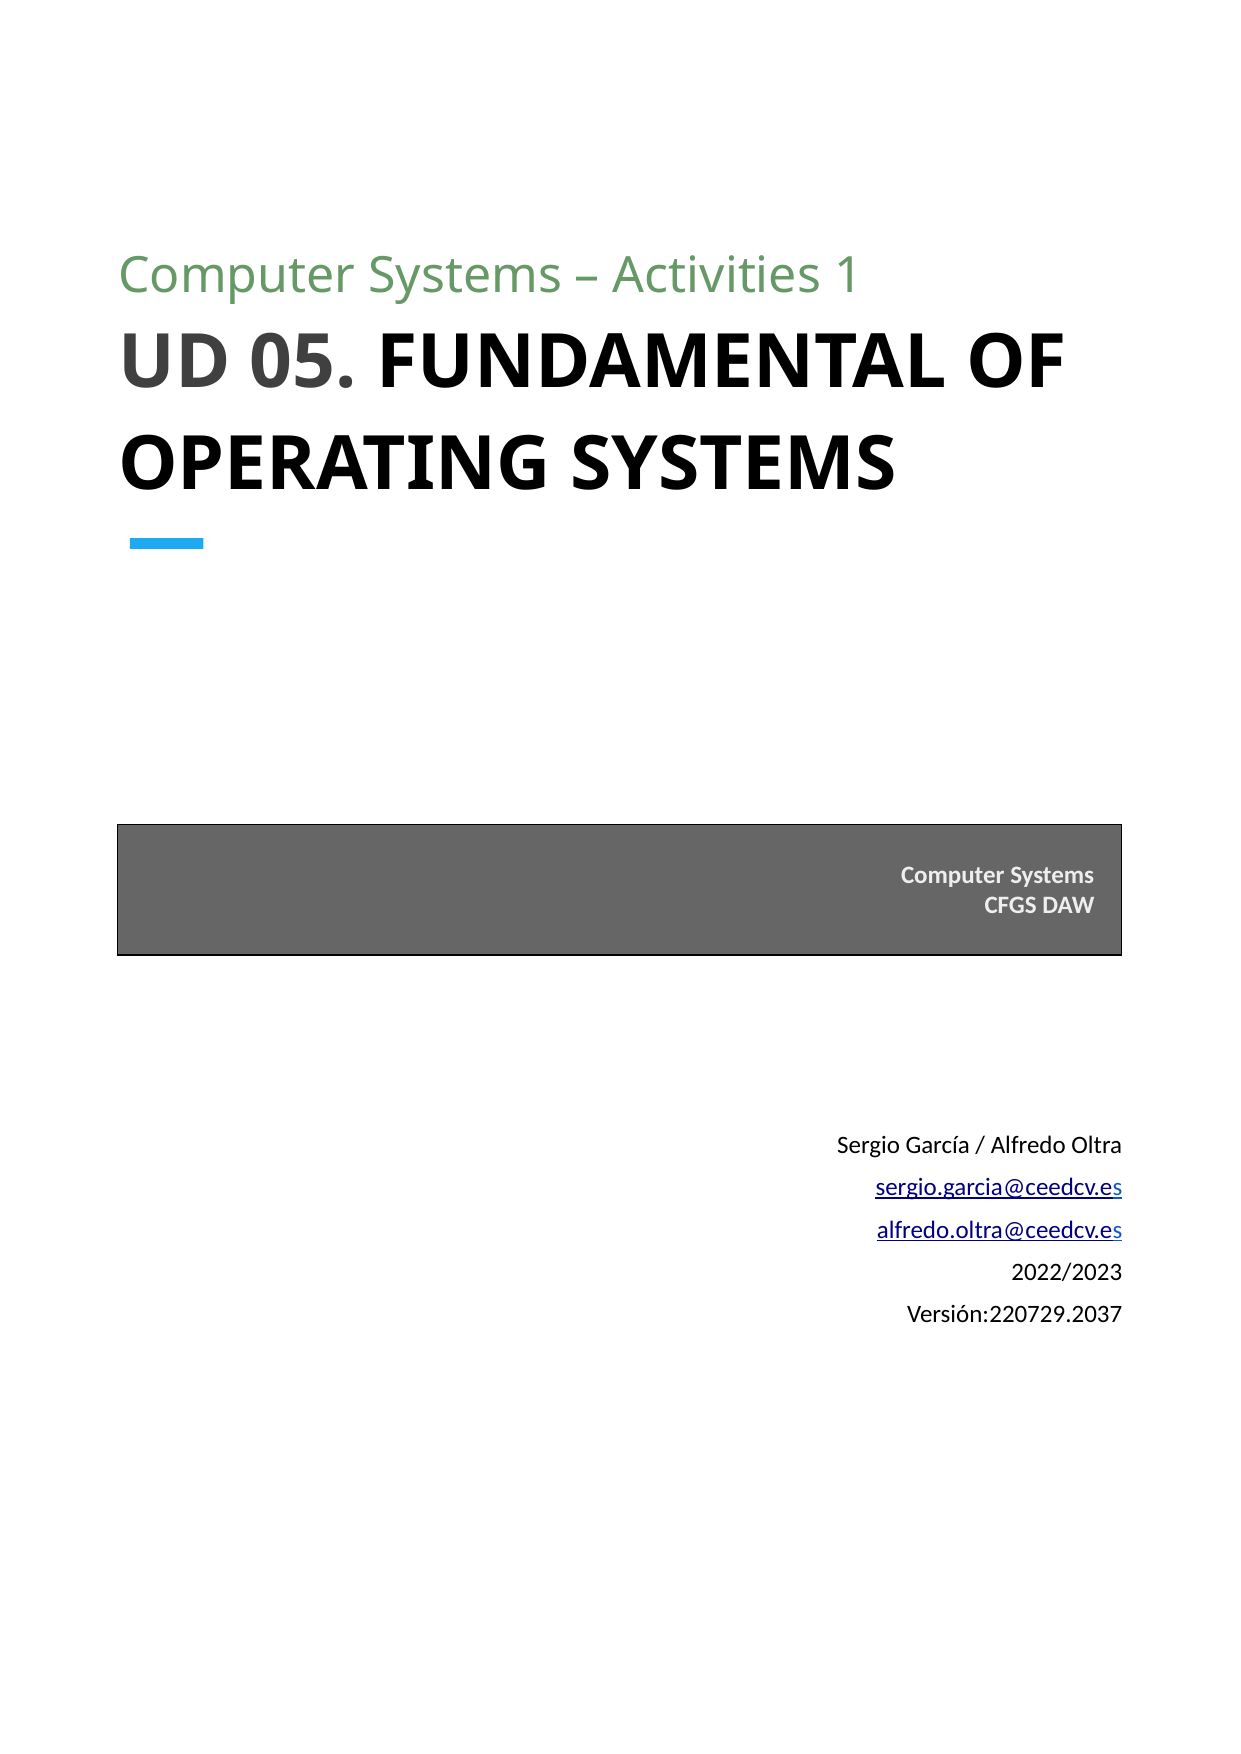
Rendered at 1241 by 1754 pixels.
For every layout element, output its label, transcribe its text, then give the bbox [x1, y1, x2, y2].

text Computer Systems [121, 859, 1094, 889]
text sergio.garcia@ceedcv.es [231, 1171, 1122, 1202]
text CFGS DAW [121, 889, 1094, 920]
picture [129, 538, 204, 549]
text alfredo.oltra@ceedcv.es [231, 1214, 1122, 1244]
text Sergio García / Alfredo Oltra [231, 1129, 1122, 1159]
text 2022/2023 [118, 1256, 1122, 1287]
text Versión:220729.2037 [118, 1298, 1122, 1329]
text Computer Systems – Activities 1 UD 05. Fundamental of operating systems [118, 239, 1122, 512]
